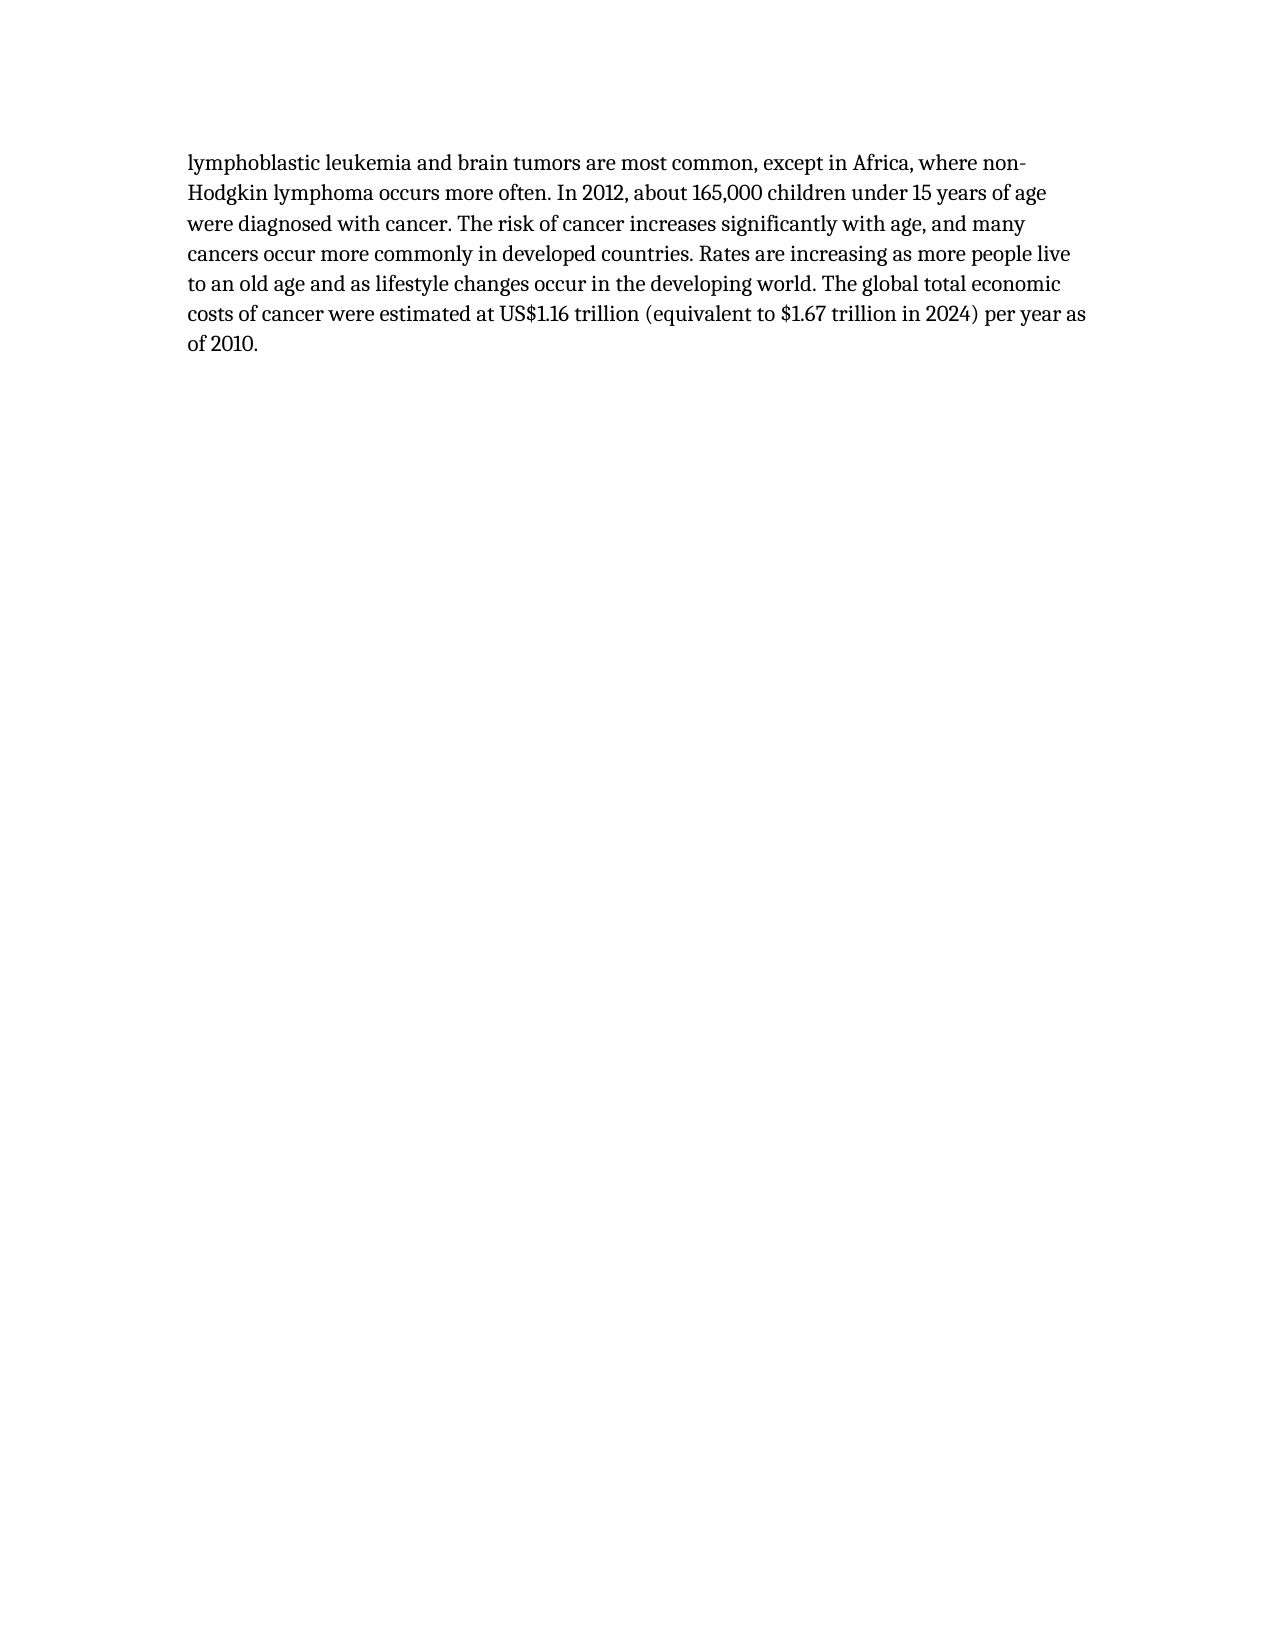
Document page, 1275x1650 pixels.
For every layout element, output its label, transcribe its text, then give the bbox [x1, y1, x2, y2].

text lymphoblastic leukemia and brain tumors are most common, except in Africa, where non-Hodgkin lymphoma occurs more often. In 2012, about 165,000 children under 15 years of age were diagnosed with cancer. The risk of cancer increases significantly with age, and many cancers occur more commonly in developed countries. Rates are increasing as more people live to an old age and as lifestyle changes occur in the developing world. The global total economic costs of cancer were estimated at US$1.16 trillion (equivalent to $1.67 trillion in 2024) per year as of 2010. [187, 150, 1087, 358]
